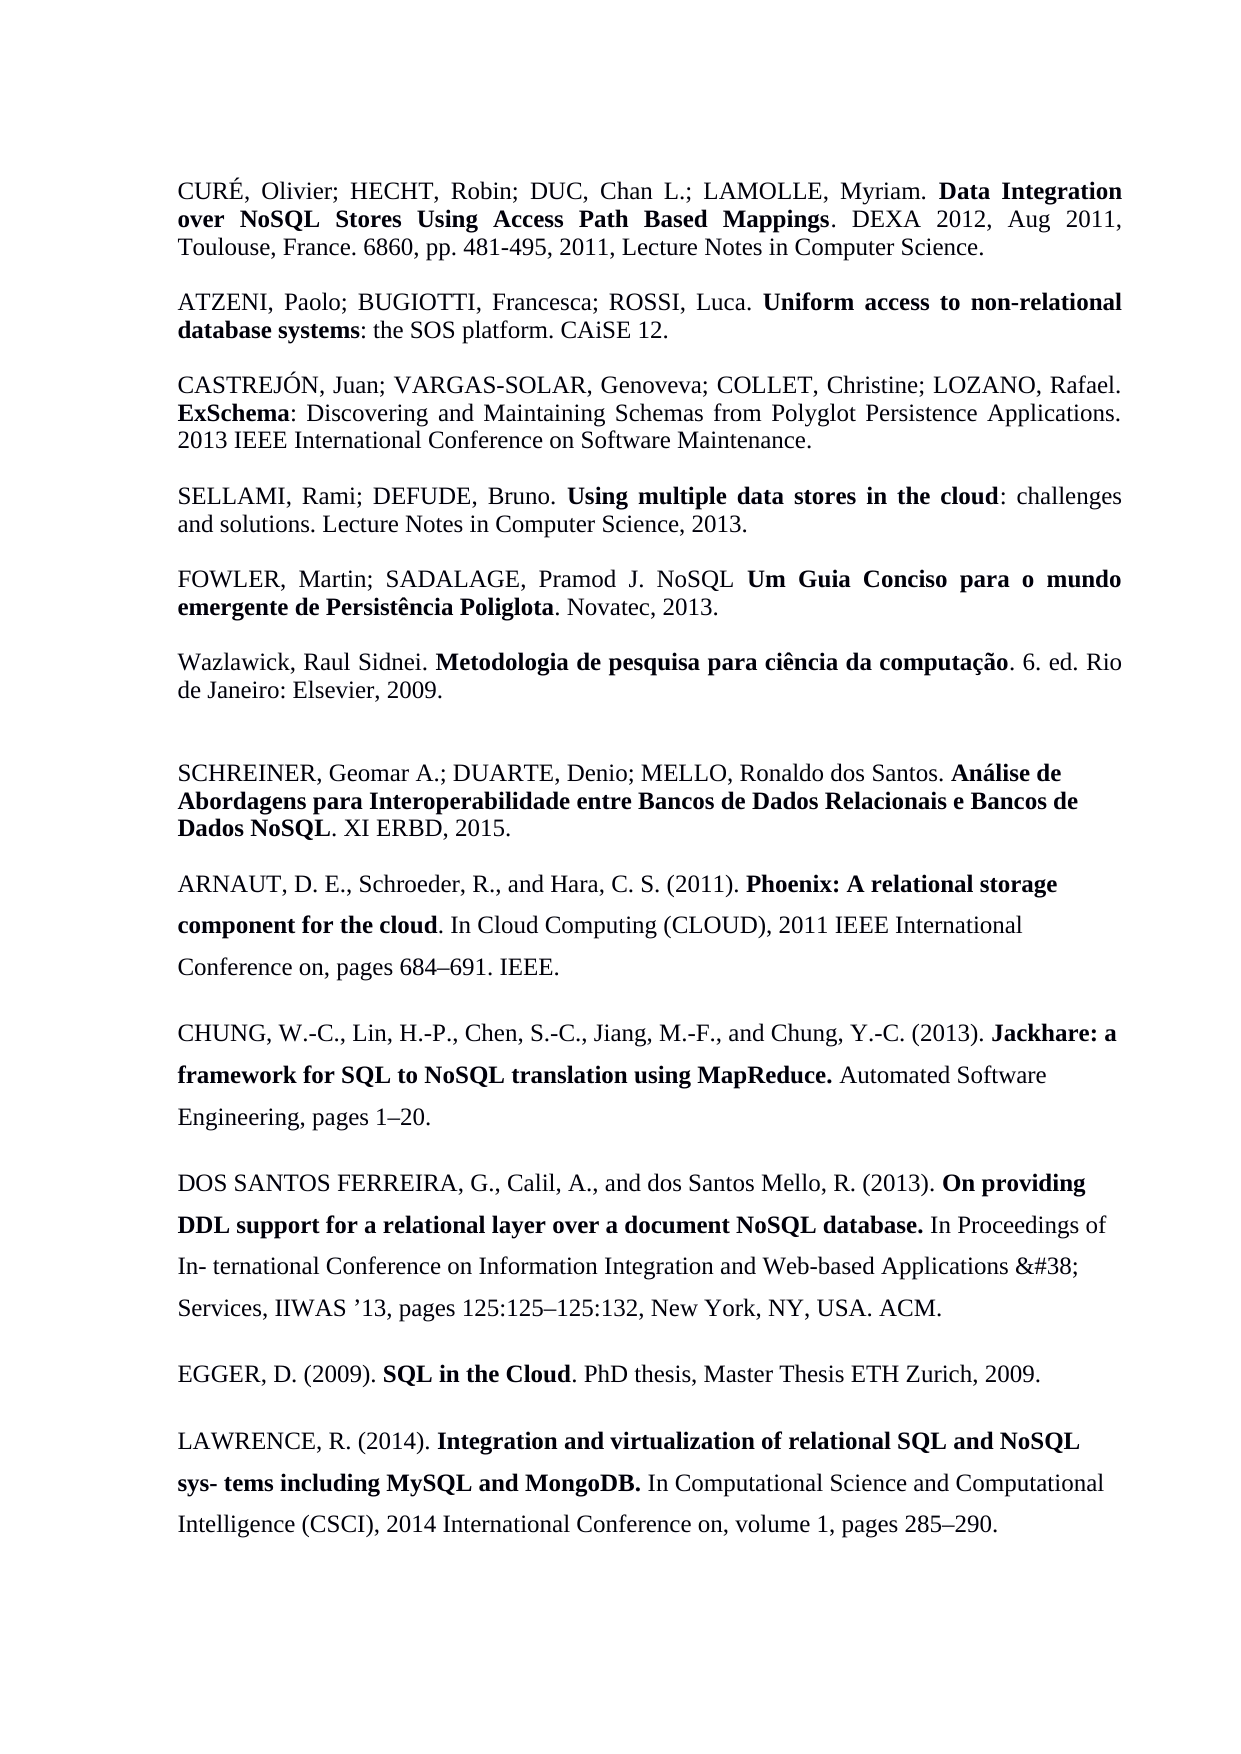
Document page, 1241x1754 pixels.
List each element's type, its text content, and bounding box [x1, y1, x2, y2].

text LAWRENCE, R. (2014). Integration and virtualization of relational SQL and NoSQL sys- tems including MySQL and MongoDB. In Computational Science and Computational Intelligence (CSCI), 2014 International Conference on, volume 1, pages 285–290. [177, 1427, 1122, 1538]
text CHUNG, W.-C., Lin, H.-P., Chen, S.-C., Jiang, M.-F., and Chung, Y.-C. (2013). Jackhare: a framework for SQL to NoSQL translation using MapReduce. Automated Software Engineering, pages 1–20. [177, 1019, 1122, 1130]
text CASTREJÓN, Juan; VARGAS-SOLAR, Genoveva; COLLET, Christine; LOZANO, Rafael. ExSchema: Discovering and Maintaining Schemas from Polyglot Persistence Applications. 2013 IEEE International Conference on Software Maintenance. [177, 371, 1122, 454]
text ARNAUT, D. E., Schroeder, R., and Hara, C. S. (2011). Phoenix: A relational storage component for the cloud. In Cloud Computing (CLOUD), 2011 IEEE International Conference on, pages 684–691. IEEE. [177, 870, 1122, 981]
text DOS SANTOS FERREIRA, G., Calil, A., and dos Santos Mello, R. (2013). On providing DDL support for a relational layer over a document NoSQL database. In Proceedings of In- ternational Conference on Information Integration and Web-based Applications &#38; Services, IIWAS ’13, pages 125:125–125:132, New York, NY, USA. ACM. [177, 1169, 1122, 1322]
text EGGER, D. (2009). SQL in the Cloud. PhD thesis, Master Thesis ETH Zurich, 2009. [177, 1361, 1122, 1388]
text Wazlawick, Raul Sidnei. Metodologia de pesquisa para ciência da computação. 6. ed. Rio de Janeiro: Elsevier, 2009. [177, 648, 1122, 704]
text CURÉ, Olivier; HECHT, Robin; DUC, Chan L.; LAMOLLE, Myriam. Data Integration over NoSQL Stores Using Access Path Based Mappings. DEXA 2012, Aug 2011, Toulouse, France. 6860, pp. 481-495, 2011, Lecture Notes in Computer Science. [177, 177, 1122, 260]
text SELLAMI, Rami; DEFUDE, Bruno. Using multiple data stores in the cloud: challenges and solutions. Lecture Notes in Computer Science, 2013. [177, 482, 1122, 537]
text ATZENI, Paolo; BUGIOTTI, Francesca; ROSSI, Luca. Uniform access to non-relational database systems: the SOS platform. CAiSE 12. [177, 288, 1122, 343]
text SCHREINER, Geomar A.; DUARTE, Denio; MELLO, Ronaldo dos Santos. Análise de Abordagens para Interoperabilidade entre Bancos de Dados Relacionais e Bancos de Dados NoSQL. XI ERBD, 2015. [177, 759, 1122, 842]
text FOWLER, Martin; SADALAGE, Pramod J. NoSQL Um Guia Conciso para o mundo emergente de Persistência Poliglota. Novatec, 2013. [177, 565, 1122, 621]
